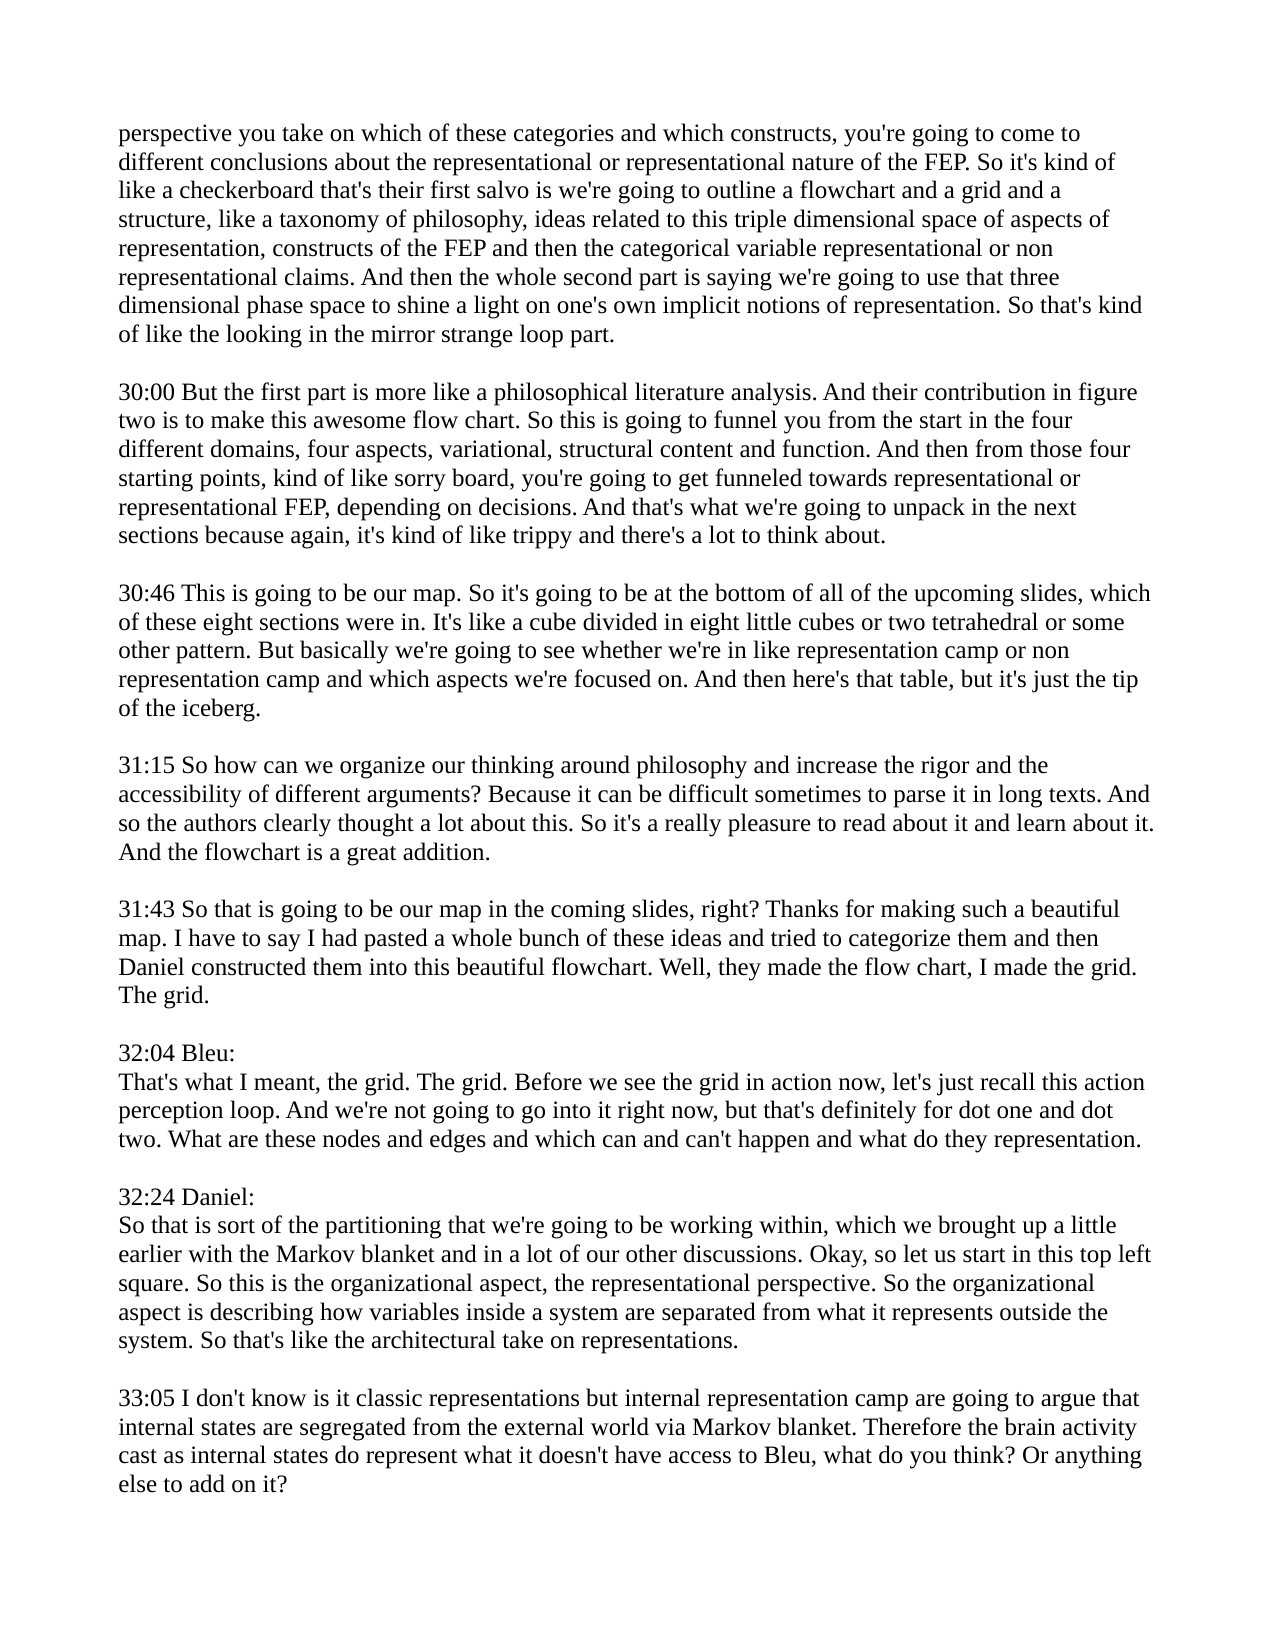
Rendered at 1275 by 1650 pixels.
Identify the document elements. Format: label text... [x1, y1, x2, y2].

text perspective you take on which of these categories and which constructs, you're going to come to different conclusions about the representational or representational nature of the FEP. So it's kind of like a checkerboard that's their first salvo is we're going to outline a flowchart and a grid and a structure, like a taxonomy of philosophy, ideas related to this triple dimensional space of aspects of representation, constructs of the FEP and then the categorical variable representational or non representational claims. And then the whole second part is saying we're going to use that three dimensional phase space to shine a light on one's own implicit notions of representation. So that's kind of like the looking in the mirror strange loop part. 30:00 But the first part is more like a philosophical literature analysis. And their contribution in figure two is to make this awesome flow chart. So this is going to funnel you from the start in the four different domains, four aspects, variational, structural content and function. And then from those four starting points, kind of like sorry board, you're going to get funneled towards representational or representational FEP, depending on decisions. And that's what we're going to unpack in the next sections because again, it's kind of like trippy and there's a lot to think about. 30:46 This is going to be our map. So it's going to be at the bottom of all of the upcoming slides, which of these eight sections were in. It's like a cube divided in eight little cubes or two tetrahedral or some other pattern. But basically we're going to see whether we're in like representation camp or non representation camp and which aspects we're focused on. And then here's that table, but it's just the tip of the iceberg. 31:15 So how can we organize our thinking around philosophy and increase the rigor and the accessibility of different arguments? Because it can be difficult sometimes to parse it in long texts. And so the authors clearly thought a lot about this. So it's a really pleasure to read about it and learn about it. And the flowchart is a great addition. 31:43 So that is going to be our map in the coming slides, right? Thanks for making such a beautiful map. I have to say I had pasted a whole bunch of these ideas and tried to categorize them and then Daniel constructed them into this beautiful flowchart. Well, they made the flow chart, I made the grid. The grid. 32:04 Bleu: That's what I meant, the grid. The grid. Before we see the grid in action now, let's just recall this action perception loop. And we're not going to go into it right now, but that's definitely for dot one and dot two. What are these nodes and edges and which can and can't happen and what do they representation. 32:24 Daniel: So that is sort of the partitioning that we're going to be working within, which we brought up a little earlier with the Markov blanket and in a lot of our other discussions. Okay, so let us start in this top left square. So this is the organizational aspect, the representational perspective. So the organizational aspect is describing how variables inside a system are separated from what it represents outside the system. So that's like the architectural take on representations. 33:05 I don't know is it classic representations but internal representation camp are going to argue that internal states are segregated from the external world via Markov blanket. Therefore the brain activity cast as internal states do represent what it doesn't have access to Bleu, what do you think? Or anything else to add on it? [118, 118, 1157, 1527]
